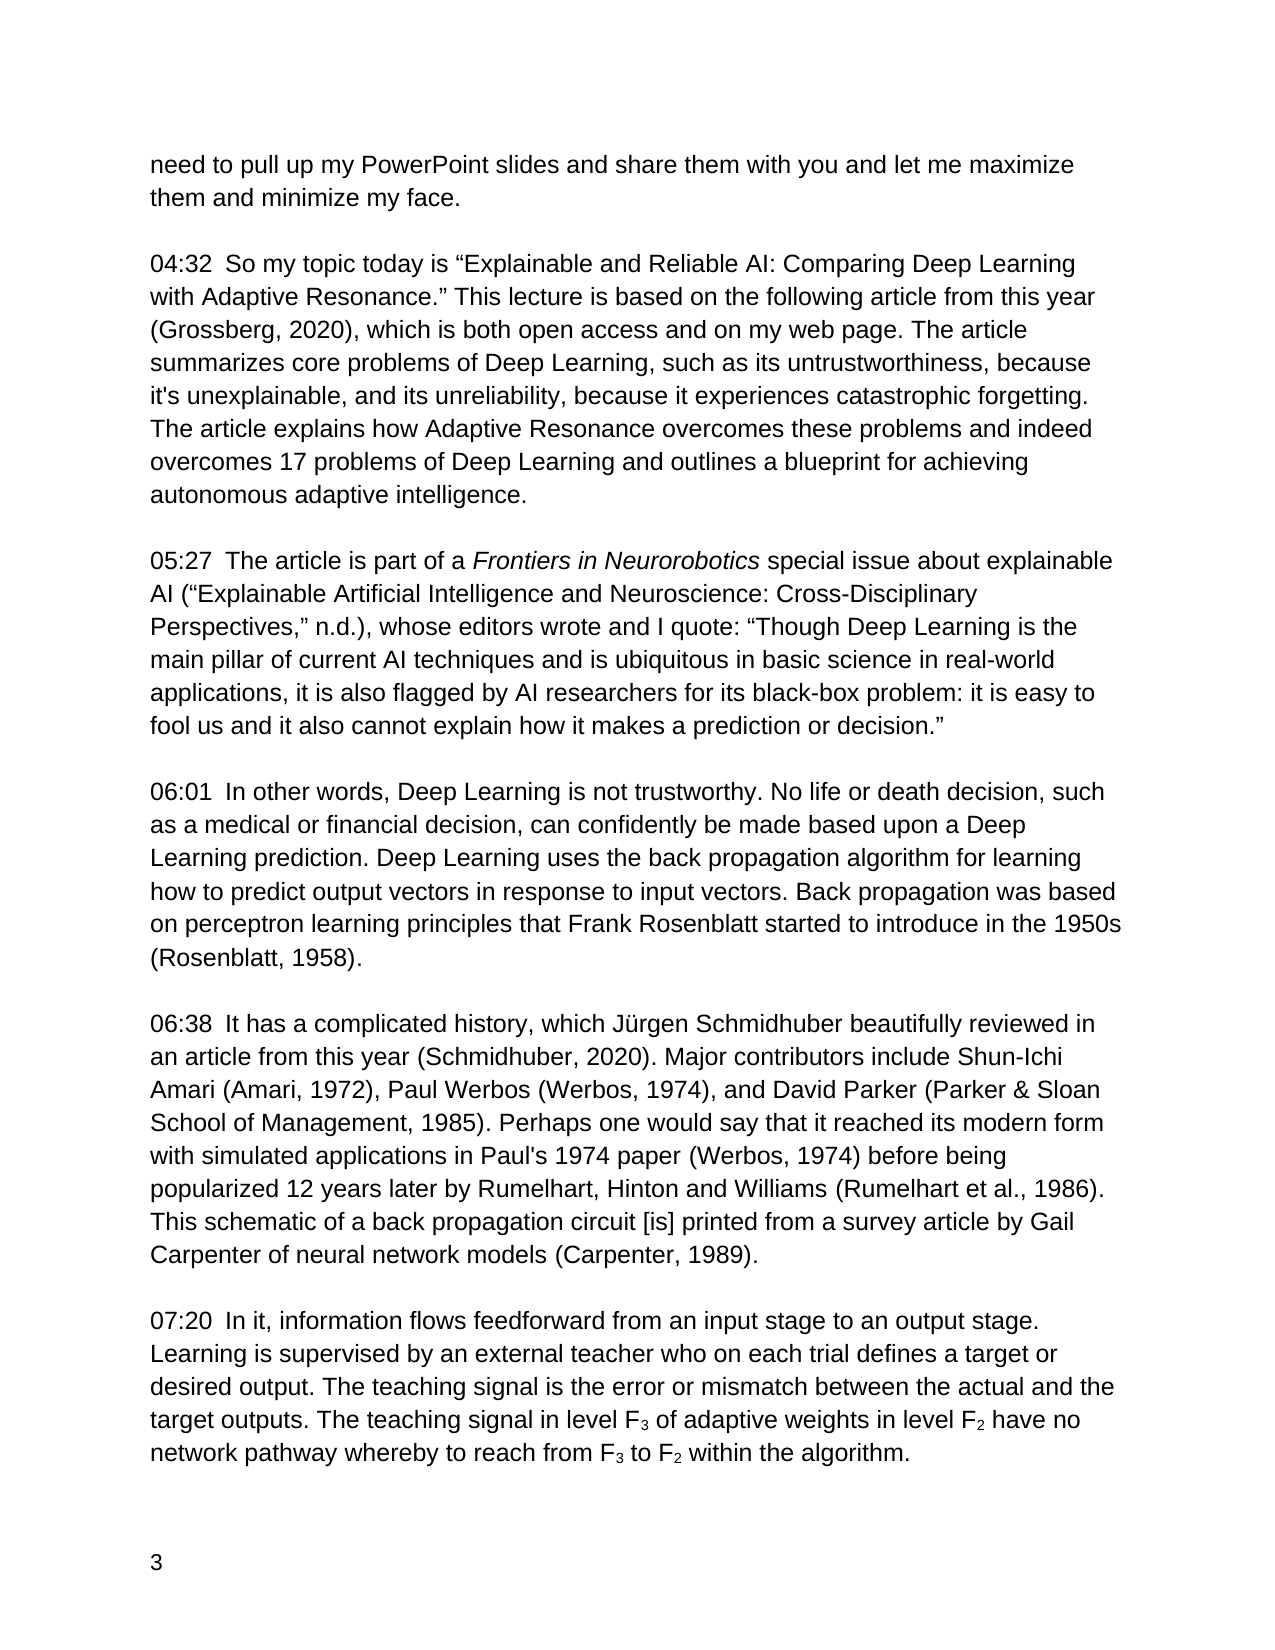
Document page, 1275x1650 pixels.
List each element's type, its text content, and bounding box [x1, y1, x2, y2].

text 04:32 So my topic today is “Explainable and Reliable AI: Comparing Deep Learning with Adaptive Resonance.” This lecture is based on the following article from this year (Grossberg, 2020), which is both open access and on my web page. The article summarizes core problems of Deep Learning, such as its untrustworthiness, because it's unexplainable, and its unreliability, because it experiences catastrophic forgetting. The article explains how Adaptive Resonance overcomes these problems and indeed overcomes 17 problems of Deep Learning and outlines a blueprint for achieving autonomous adaptive intelligence. [150, 249, 1125, 509]
text 06:38 It has a complicated history, which Jürgen Schmidhuber beautifully reviewed in an article from this year (Schmidhuber, 2020). Major contributors include Shun-Ichi Amari (Amari, 1972), Paul Werbos (Werbos, 1974), and David Parker (Parker & Sloan School of Management, 1985). Perhaps one would say that it reached its modern form with simulated applications in Paul's 1974 paper (Werbos, 1974) before being popularized 12 years later by Rumelhart, Hinton and Williams (Rumelhart et al., 1986). This schematic of a back propagation circuit [is] printed from a survey article by Gail Carpenter of neural network models (Carpenter, 1989). [150, 1008, 1125, 1268]
text 07:20 In it, information flows feedforward from an input stage to an output stage. Learning is supervised by an external teacher who on each trial defines a target or desired output. The teaching signal is the error or mismatch between the actual and the target outputs. The teaching signal in level F3 of adaptive weights in level F2 have no network pathway whereby to reach from F3 to F2 within the algorithm. [150, 1306, 1125, 1467]
text 05:27 The article is part of a Frontiers in Neurorobotics special issue about explainable AI (“Explainable Artificial Intelligence and Neuroscience: Cross-Disciplinary Perspectives,” n.d.), whose editors wrote and I quote: “Though Deep Learning is the main pillar of current AI techniques and is ubiquitous in basic science in real-world applications, it is also flagged by AI researchers for its black-box problem: it is easy to fool us and it also cannot explain how it makes a prediction or decision.” [150, 546, 1125, 740]
text need to pull up my PowerPoint slides and share them with you and let me maximize them and minimize my face. [150, 150, 1125, 212]
text 06:01 In other words, Deep Learning is not trustworthy. No life or death decision, such as a medical or financial decision, can confidently be made based upon a Deep Learning prediction. Deep Learning uses the back propagation algorithm for learning how to predict output vectors in response to input vectors. Back propagation was based on perceptron learning principles that Frank Rosenblatt started to introduce in the 1950s (Rosenblatt, 1958). [150, 777, 1125, 971]
